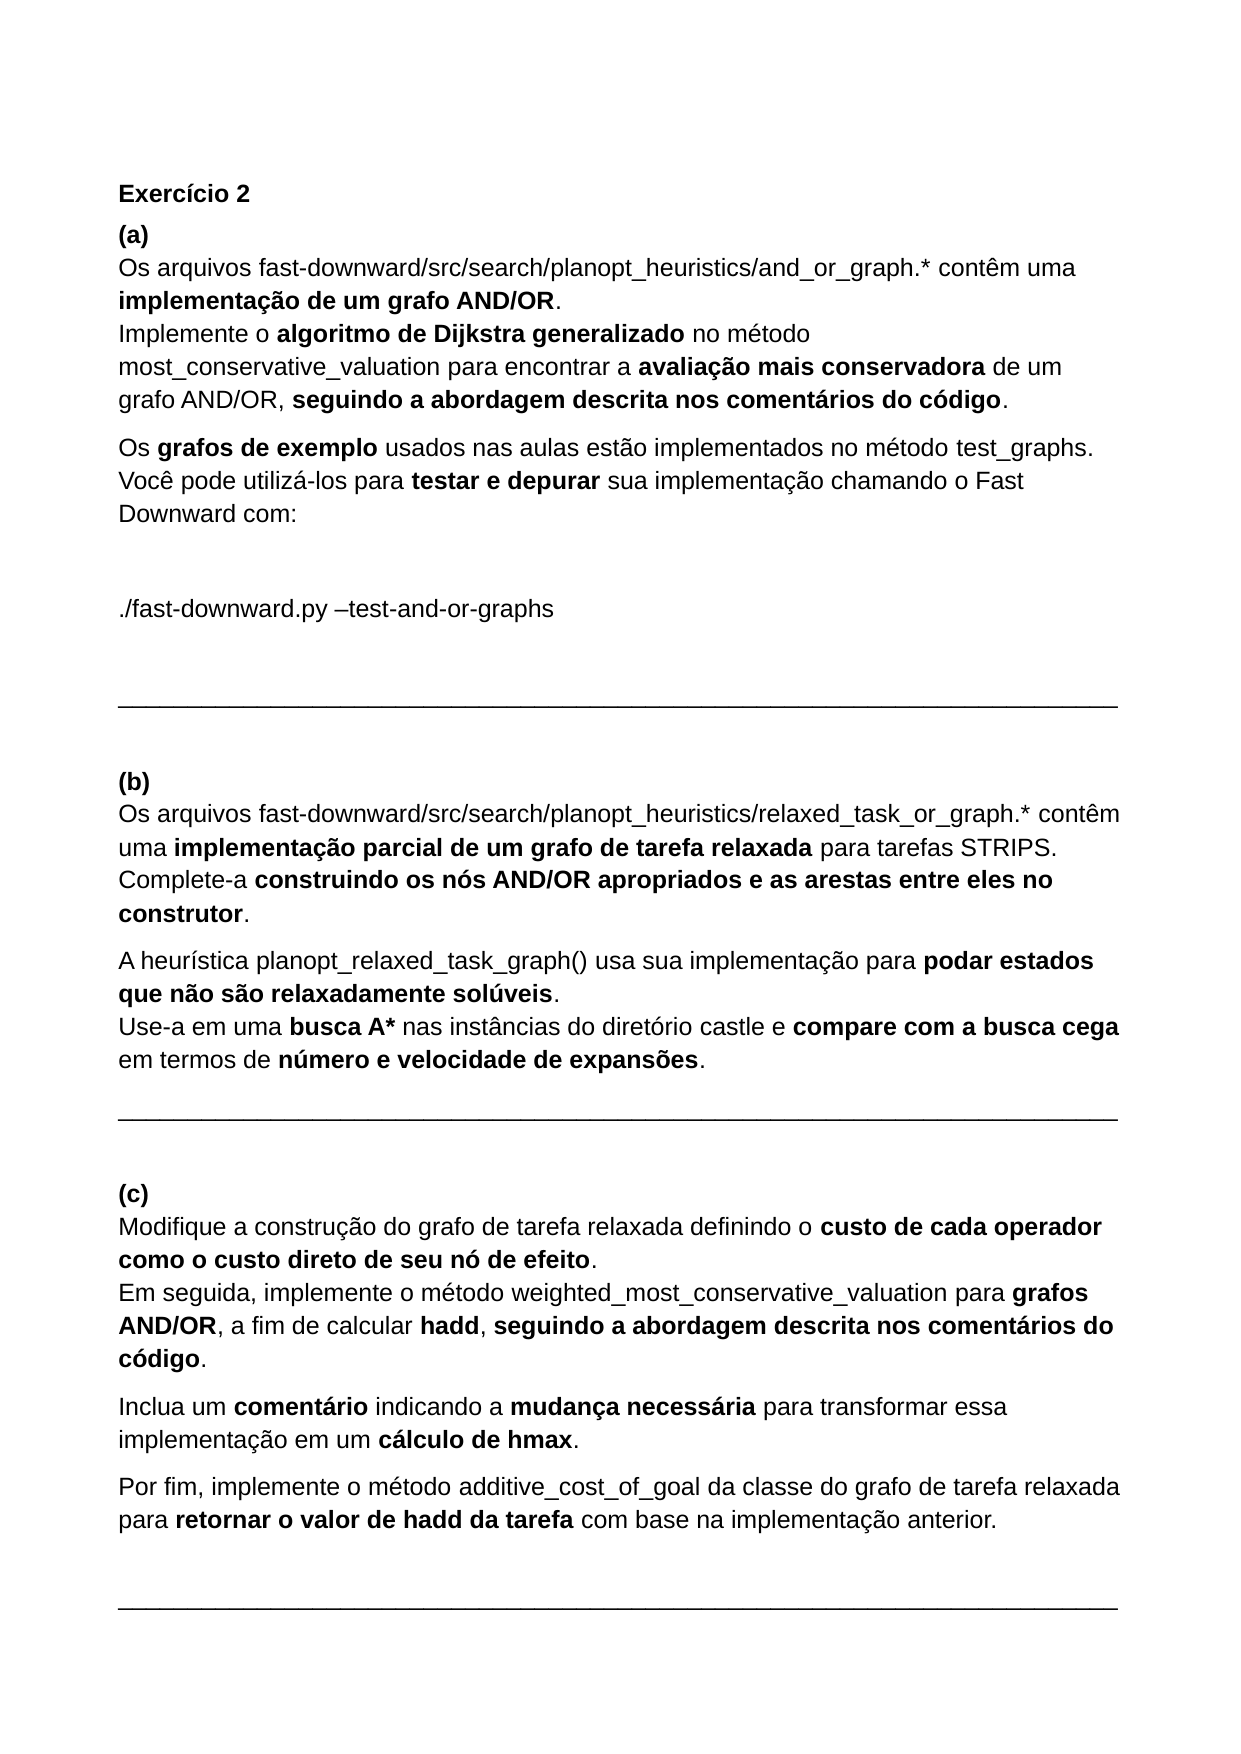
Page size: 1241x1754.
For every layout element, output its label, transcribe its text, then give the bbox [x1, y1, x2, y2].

text (a) Os arquivos fast-downward/src/search/planopt_heuristics/and_or_graph.* contêm uma implementação de um grafo AND/OR. Implemente o algoritmo de Dijkstra generalizado no método most_conservative_valuation para encontrar a avaliação mais conservadora de um grafo AND/OR, seguindo a abordagem descrita nos comentários do código. [118, 220, 1122, 414]
text (c) Modifique a construção do grafo de tarefa relaxada definindo o custo de cada operador como o custo direto de seu nó de efeito. Em seguida, implemente o método weighted_most_conservative_valuation para grafos AND/OR, a fim de calcular hadd, seguindo a abordagem descrita nos comentários do código. [118, 1179, 1122, 1373]
text ________________________________________________________________________ [118, 1093, 1122, 1122]
text A heurística planopt_relaxed_task_graph() usa sua implementação para podar estados que não são relaxadamente solúveis. Use-a em uma busca A* nas instâncias do diretório castle e compare com a busca cega em termos de número e velocidade de expansões. [118, 946, 1122, 1074]
subtitle Exercício 2 [118, 179, 1122, 207]
text ./fast-downward.py –test-and-or-graphs [118, 594, 1122, 623]
text ________________________________________________________________________ [118, 680, 1122, 709]
text Os grafos de exemplo usados nas aulas estão implementados no método test_graphs. Você pode utilizá-los para testar e depurar sua implementação chamando o Fast Downward com: [118, 433, 1122, 527]
text ________________________________________________________________________ [118, 1582, 1122, 1611]
text Inclua um comentário indicando a mudança necessária para transformar essa implementação em um cálculo de hmax. [118, 1392, 1122, 1453]
text Por fim, implemente o método additive_cost_of_goal da classe do grafo de tarefa relaxada para retornar o valor de hadd da tarefa com base na implementação anterior. [118, 1472, 1122, 1534]
text (b) Os arquivos fast-downward/src/search/planopt_heuristics/relaxed_task_or_graph.* contêm uma implementação parcial de um grafo de tarefa relaxada para tarefas STRIPS. Complete-a construindo os nós AND/OR apropriados e as arestas entre eles no construtor. [118, 766, 1122, 927]
